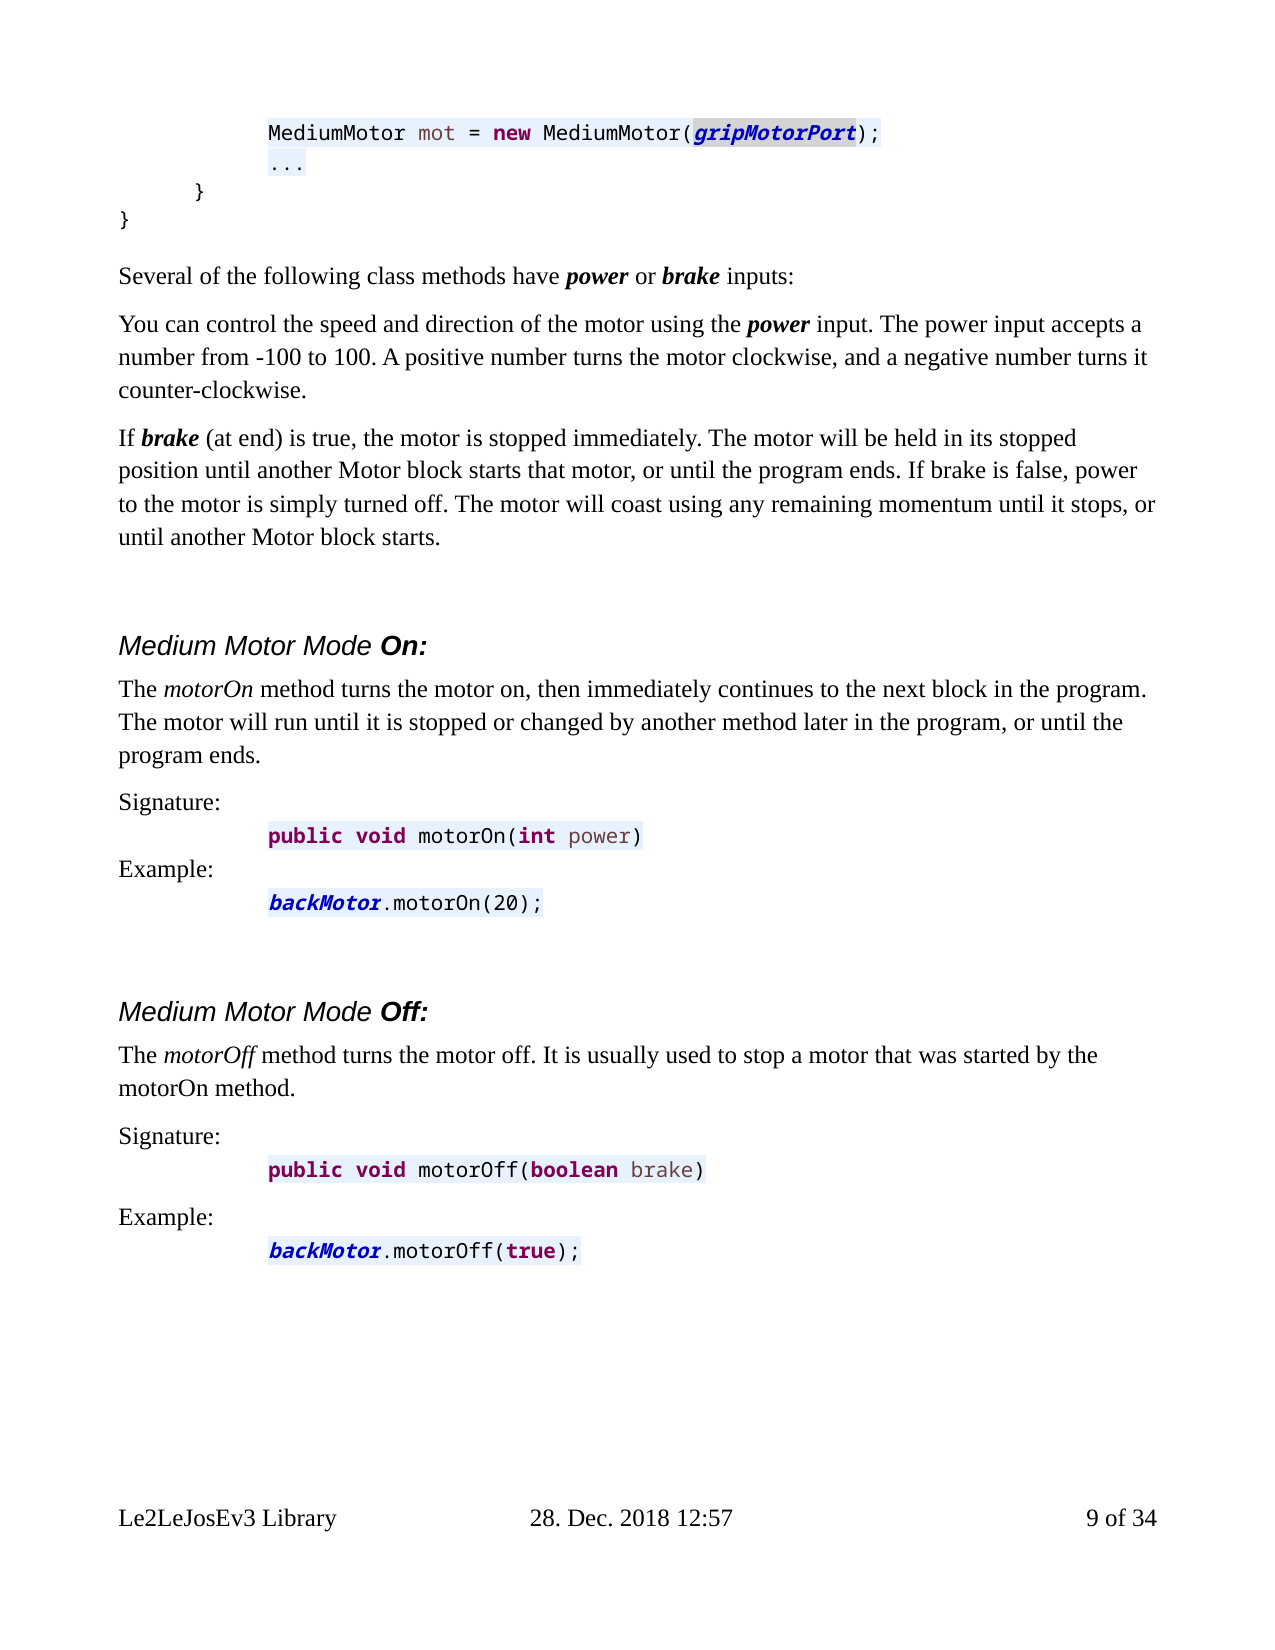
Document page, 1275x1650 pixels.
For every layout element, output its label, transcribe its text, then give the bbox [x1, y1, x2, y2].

subtitle Medium Motor Mode On: [118, 629, 1157, 661]
text Signature: public void motorOff(boolean brake) [118, 1121, 1157, 1183]
text } [118, 176, 1157, 204]
text If brake (at end) is true, the motor is stopped immediately. The motor will be held in its stopped position until another Motor block starts that motor, or until the program ends. If brake is false, power to the motor is simply turned off. The motor will coast using any remaining momentum until it stops, or until another Motor block starts. [118, 423, 1157, 550]
text Several of the following class methods have power or brake inputs: [118, 261, 1157, 290]
text Signature: public void motorOn(int power) Example: backMotor.motorOn(20); [118, 787, 1157, 917]
text Example: backMotor.motorOff(true); [118, 1202, 1157, 1265]
text The motorOff method turns the motor off. It is usually used to stop a motor that was started by the motorOn method. [118, 1040, 1157, 1102]
text ... [118, 147, 1157, 176]
text } [118, 204, 1157, 233]
text The motorOn method turns the motor on, then immediately continues to the next block in the program. The motor will run until it is stopped or changed by another method later in the program, or until the program ends. [118, 674, 1157, 768]
text MediumMotor mot = new MediumMotor(gripMotorPort); [118, 118, 1157, 147]
text You can control the speed and direction of the motor using the power input. The power input accepts a number from -100 to 100. A positive number turns the motor clockwise, and a negative number turns it counter-clockwise. [118, 309, 1157, 404]
subtitle Medium Motor Mode Off: [118, 996, 1157, 1028]
